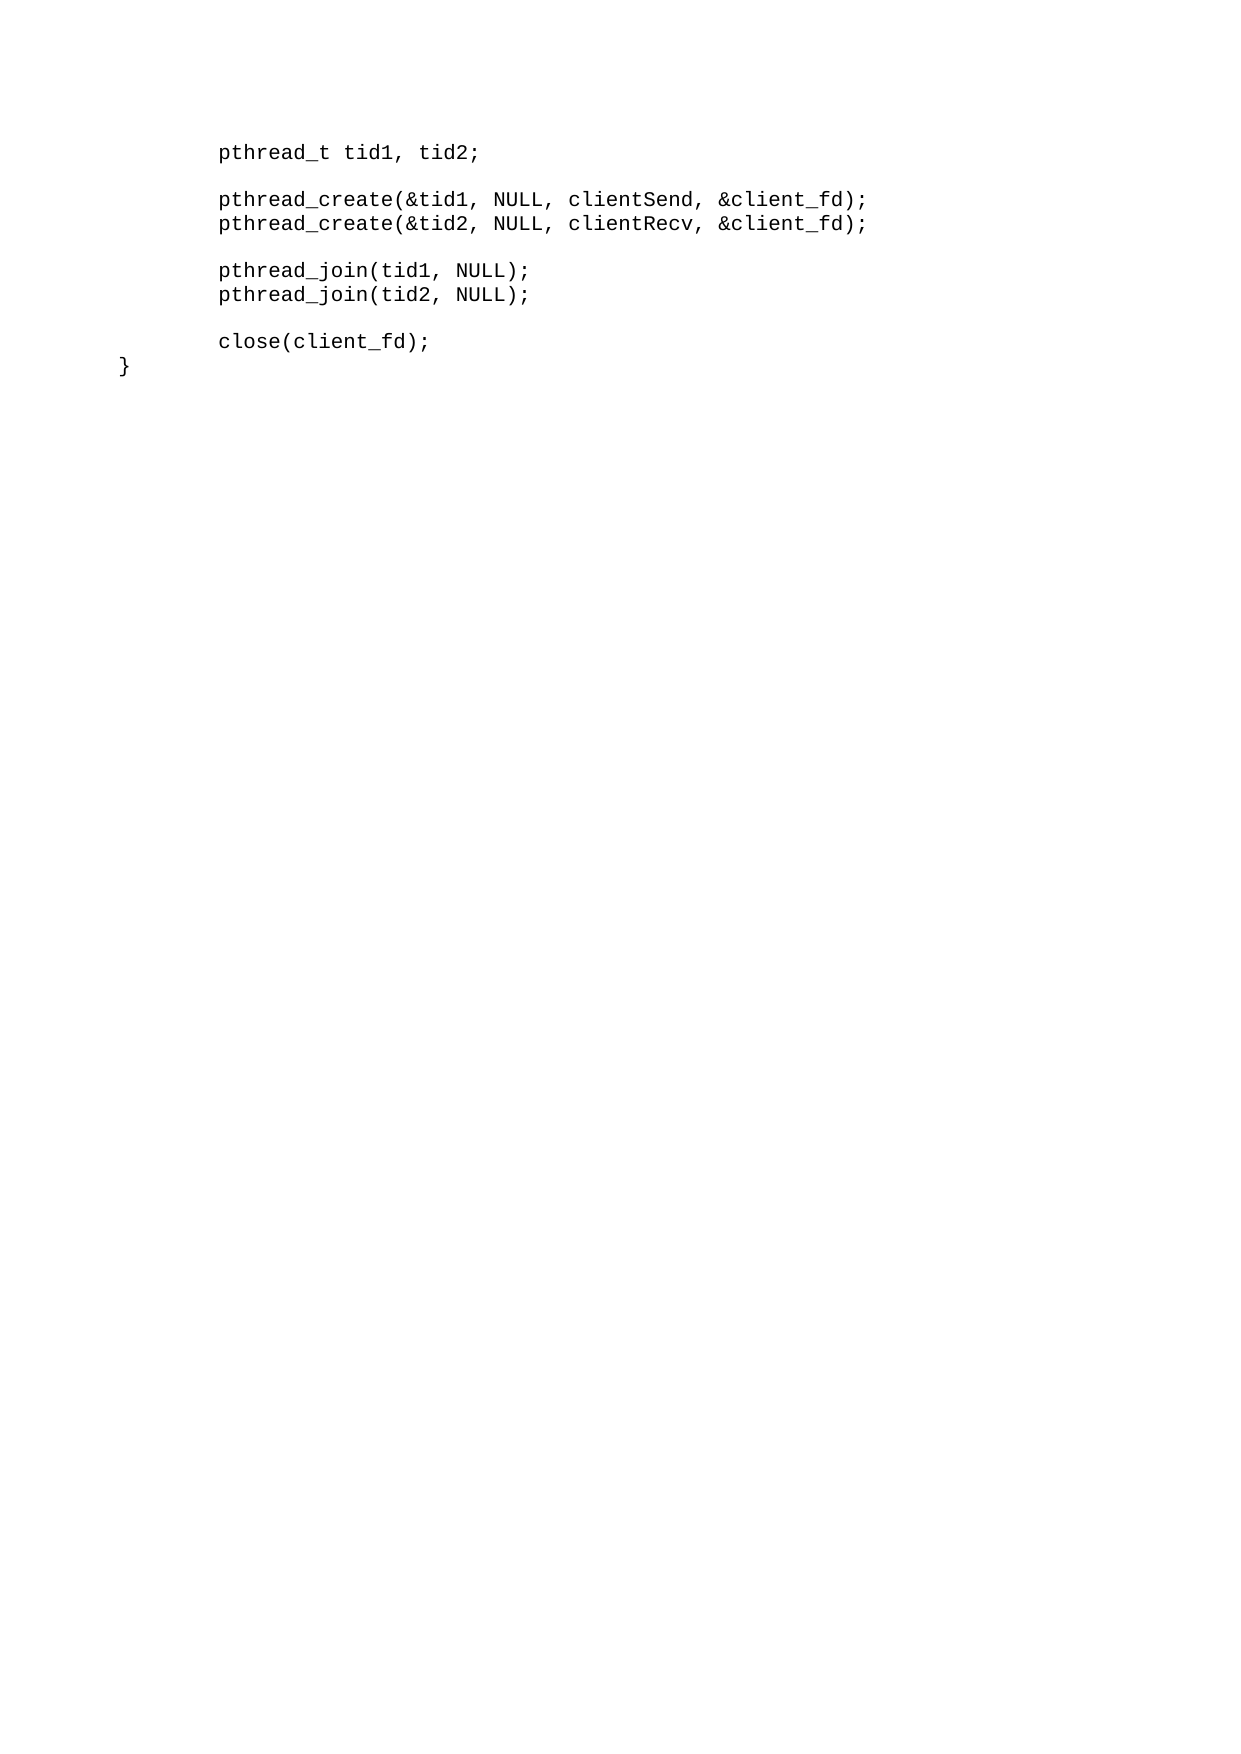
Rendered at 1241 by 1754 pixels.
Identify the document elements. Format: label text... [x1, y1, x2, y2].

text pthread_t tid1, tid2; [118, 142, 1122, 165]
text pthread_join(tid1, NULL); [118, 260, 1122, 284]
text close(client_fd); [118, 331, 1122, 354]
text } [118, 354, 1122, 378]
text pthread_create(&tid2, NULL, clientRecv, &client_fd); [118, 213, 1122, 236]
text pthread_join(tid2, NULL); [118, 284, 1122, 307]
text pthread_create(&tid1, NULL, clientSend, &client_fd); [118, 189, 1122, 213]
